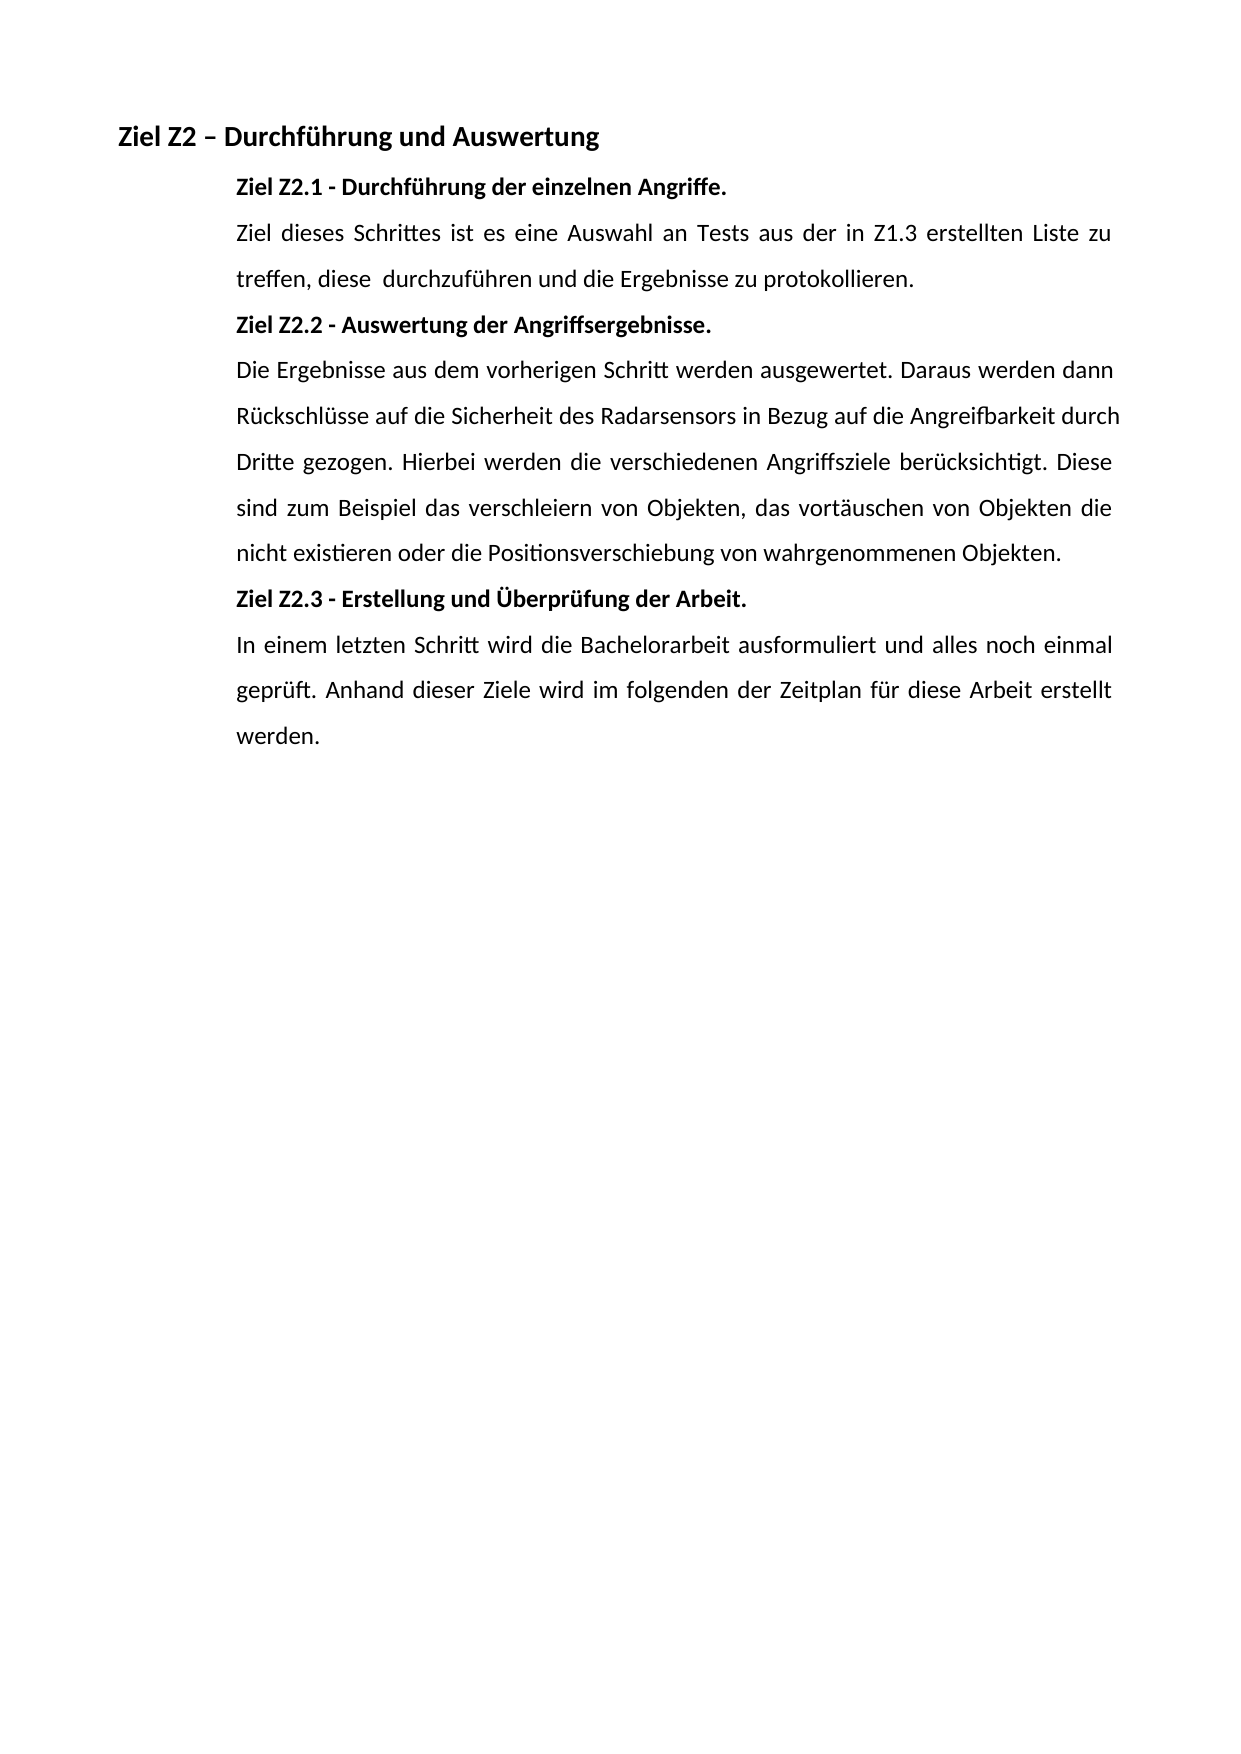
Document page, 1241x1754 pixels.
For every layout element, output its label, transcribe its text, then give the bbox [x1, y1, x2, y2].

text Die Ergebnisse aus dem vorherigen Schritt werden ausgewertet. Daraus werden dann Rückschlüsse auf die Sicherheit des Radarsensors in Bezug auf die Angreifbarkeit durch Dritte gezogen. Hierbei werden die verschiedenen Angriffsziele berücksichtigt. Diese sind zum Beispiel das verschleiern von Objekten, das vortäuschen von Objekten die nicht existieren oder die Positionsverschiebung von wahrgenommenen Objekten. [118, 354, 1122, 568]
text In einem letzten Schritt wird die Bachelorarbeit ausformuliert und alles noch einmal geprüft. Anhand dieser Ziele wird im folgenden der Zeitplan für diese Arbeit erstellt werden. [118, 629, 1122, 751]
text Ziel dieses Schrittes ist es eine Auswahl an Tests aus der in Z1.3 erstellten Liste zu treffen, diese durchzuführen und die Ergebnisse zu protokollieren. [118, 217, 1122, 293]
text Ziel Z2 – Durchführung und Auswertung [118, 118, 1122, 154]
text Ziel Z2.2 - Auswertung der Angriffsergebnisse. [118, 309, 1122, 339]
text Ziel Z2.3 - Erstellung und Überprüfung der Arbeit. [118, 583, 1122, 614]
text Ziel Z2.1 - Durchführung der einzelnen Angriffe. [118, 172, 1122, 202]
